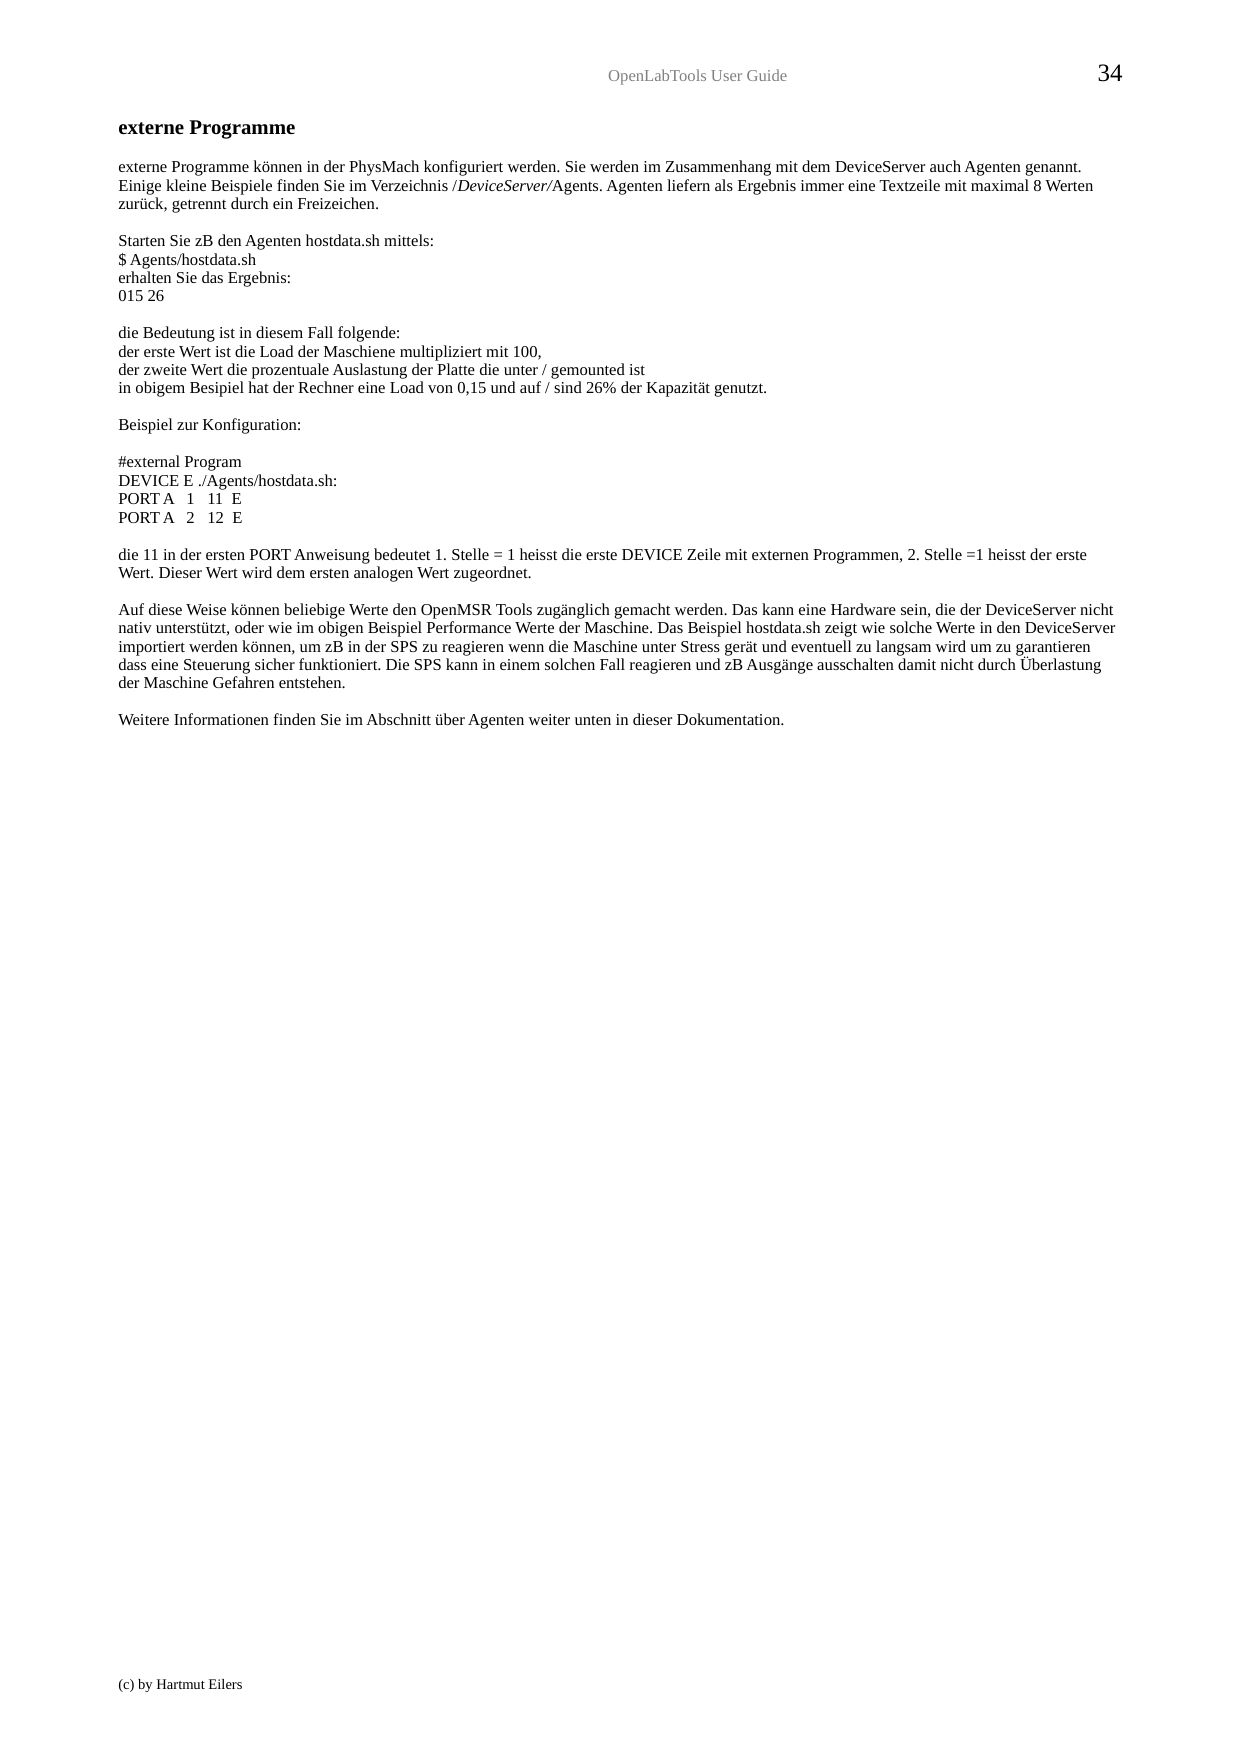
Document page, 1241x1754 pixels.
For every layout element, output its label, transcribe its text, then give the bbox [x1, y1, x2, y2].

text $ Agents/hostdata.sh [118, 250, 1122, 268]
text Einige kleine Beispiele finden Sie im Verzeichnis /DeviceServer/Agents. Agenten liefern als Ergebnis immer eine Textzeile mit maximal 8 Werten zurück, getrennt durch ein Freizeichen. [118, 176, 1122, 213]
text PORT A 1 11 E [118, 490, 1122, 508]
text die Bedeutung ist in diesem Fall folgende: [118, 324, 1122, 342]
text der zweite Wert die prozentuale Auslastung der Platte die unter / gemounted ist [118, 361, 1122, 379]
text Auf diese Weise können beliebige Werte den OpenMSR Tools zugänglich gemacht werden. Das kann eine Hardware sein, die der DeviceServer nicht nativ unterstützt, oder wie im obigen Beispiel Performance Werte der Maschine. Das Beispiel hostdata.sh zeigt wie solche Werte in den DeviceServer importiert werden können, um zB in der SPS zu reagieren wenn die Maschine unter Stress gerät und eventuell zu langsam wird um zu garantieren dass eine Steuerung sicher funktioniert. Die SPS kann in einem solchen Fall reagieren und zB Ausgänge ausschalten damit nicht durch Überlastung der Maschine Gefahren entstehen. [118, 600, 1122, 692]
text externe Programme [118, 116, 1122, 139]
text Starten Sie zB den Agenten hostdata.sh mittels: [118, 232, 1122, 250]
text in obigem Besipiel hat der Rechner eine Load von 0,15 und auf / sind 26% der Kapazität genutzt. [118, 379, 1122, 397]
text der erste Wert ist die Load der Maschiene multipliziert mit 100, [118, 342, 1122, 361]
text PORT A 2 12 E [118, 508, 1122, 527]
text DEVICE E ./Agents/hostdata.sh: [118, 471, 1122, 490]
text #external Program [118, 453, 1122, 471]
text 015 26 [118, 287, 1122, 305]
text Weitere Informationen finden Sie im Abschnitt über Agenten weiter unten in dieser Dokumentation. [118, 711, 1122, 729]
text externe Programme können in der PhysMach konfiguriert werden. Sie werden im Zusammenhang mit dem DeviceServer auch Agenten genannt. [118, 158, 1122, 176]
text die 11 in der ersten PORT Anweisung bedeutet 1. Stelle = 1 heisst die erste DEVICE Zeile mit externen Programmen, 2. Stelle =1 heisst der erste Wert. Dieser Wert wird dem ersten analogen Wert zugeordnet. [118, 545, 1122, 582]
text Beispiel zur Konfiguration: [118, 416, 1122, 434]
text erhalten Sie das Ergebnis: [118, 268, 1122, 287]
